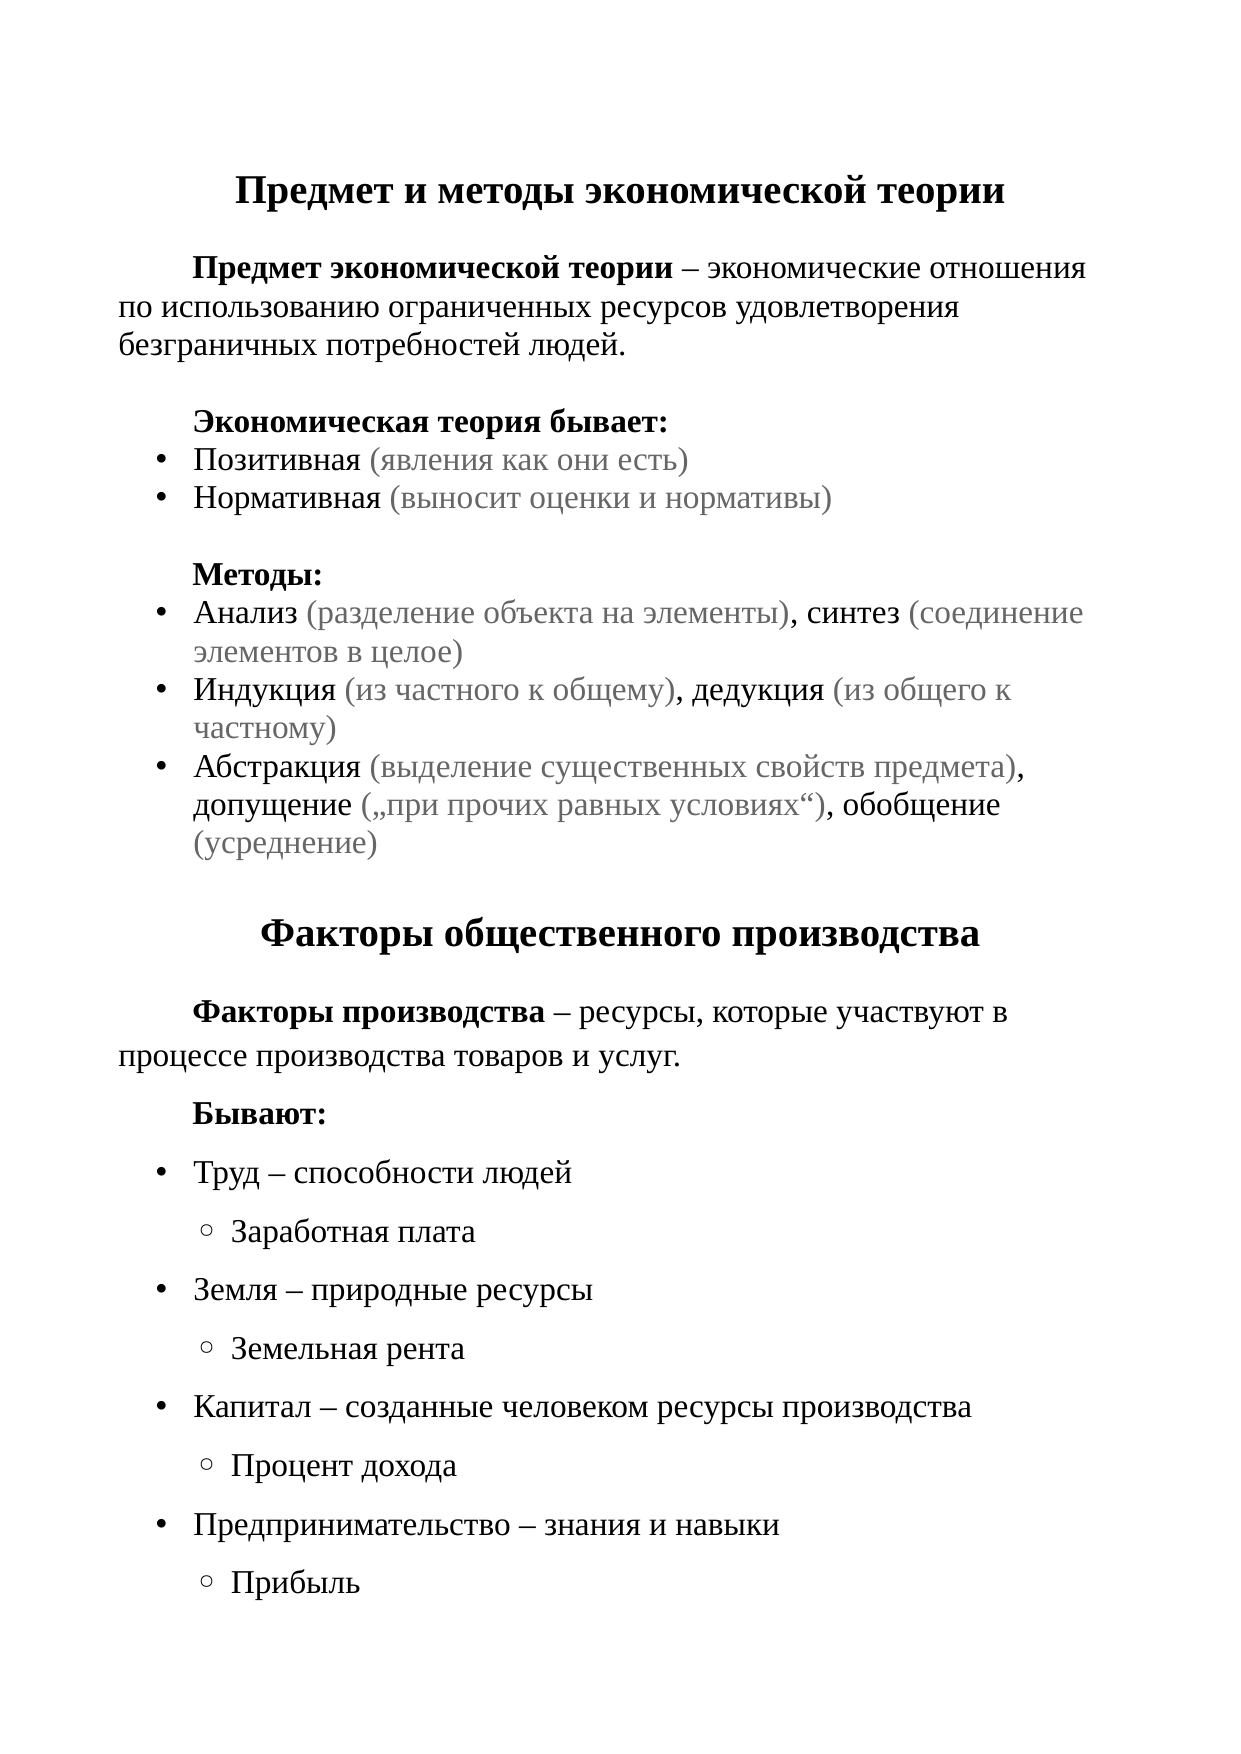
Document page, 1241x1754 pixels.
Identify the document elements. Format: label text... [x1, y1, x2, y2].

list Земля – природные ресурсы [156, 1269, 1122, 1308]
text Факторы производства – ресурсы, которые участвуют в процессе производства товаров и услуг. [118, 991, 1122, 1073]
list Заработная плата [193, 1211, 1122, 1249]
text Методы: [118, 554, 1122, 593]
text Предмет экономической теории – экономические отношения по использованию ограниченных ресурсов удовлетворения безграничных потребностей людей. [118, 248, 1122, 363]
list Прибыль [193, 1563, 1122, 1601]
list Абстракция (выделение существенных свойств предмета), допущение („при прочих равных условиях“), обобщение (усреднение) [156, 746, 1122, 861]
list Предпринимательство – знания и навыки [156, 1504, 1122, 1542]
list Индукция (из частного к общему), дедукция (из общего к частному) [156, 669, 1122, 746]
list Процент дохода [193, 1445, 1122, 1484]
list Земельная рента [193, 1328, 1122, 1366]
list Анализ (разделение объекта на элементы), синтез (соединение элементов в целое) [156, 593, 1122, 669]
list Нормативная (выносит оценки и нормативы) [156, 478, 1122, 516]
list Капитал – созданные человеком ресурсы производства [156, 1387, 1122, 1425]
subtitle Предмет и методы экономической теории [118, 165, 1122, 212]
text Бывают: [118, 1093, 1122, 1132]
list Труд – способности людей [156, 1152, 1122, 1191]
list Позитивная (явления как они есть) [156, 439, 1122, 478]
text Экономическая теория бывает: [118, 401, 1122, 439]
subtitle Факторы общественного производства [118, 908, 1122, 955]
